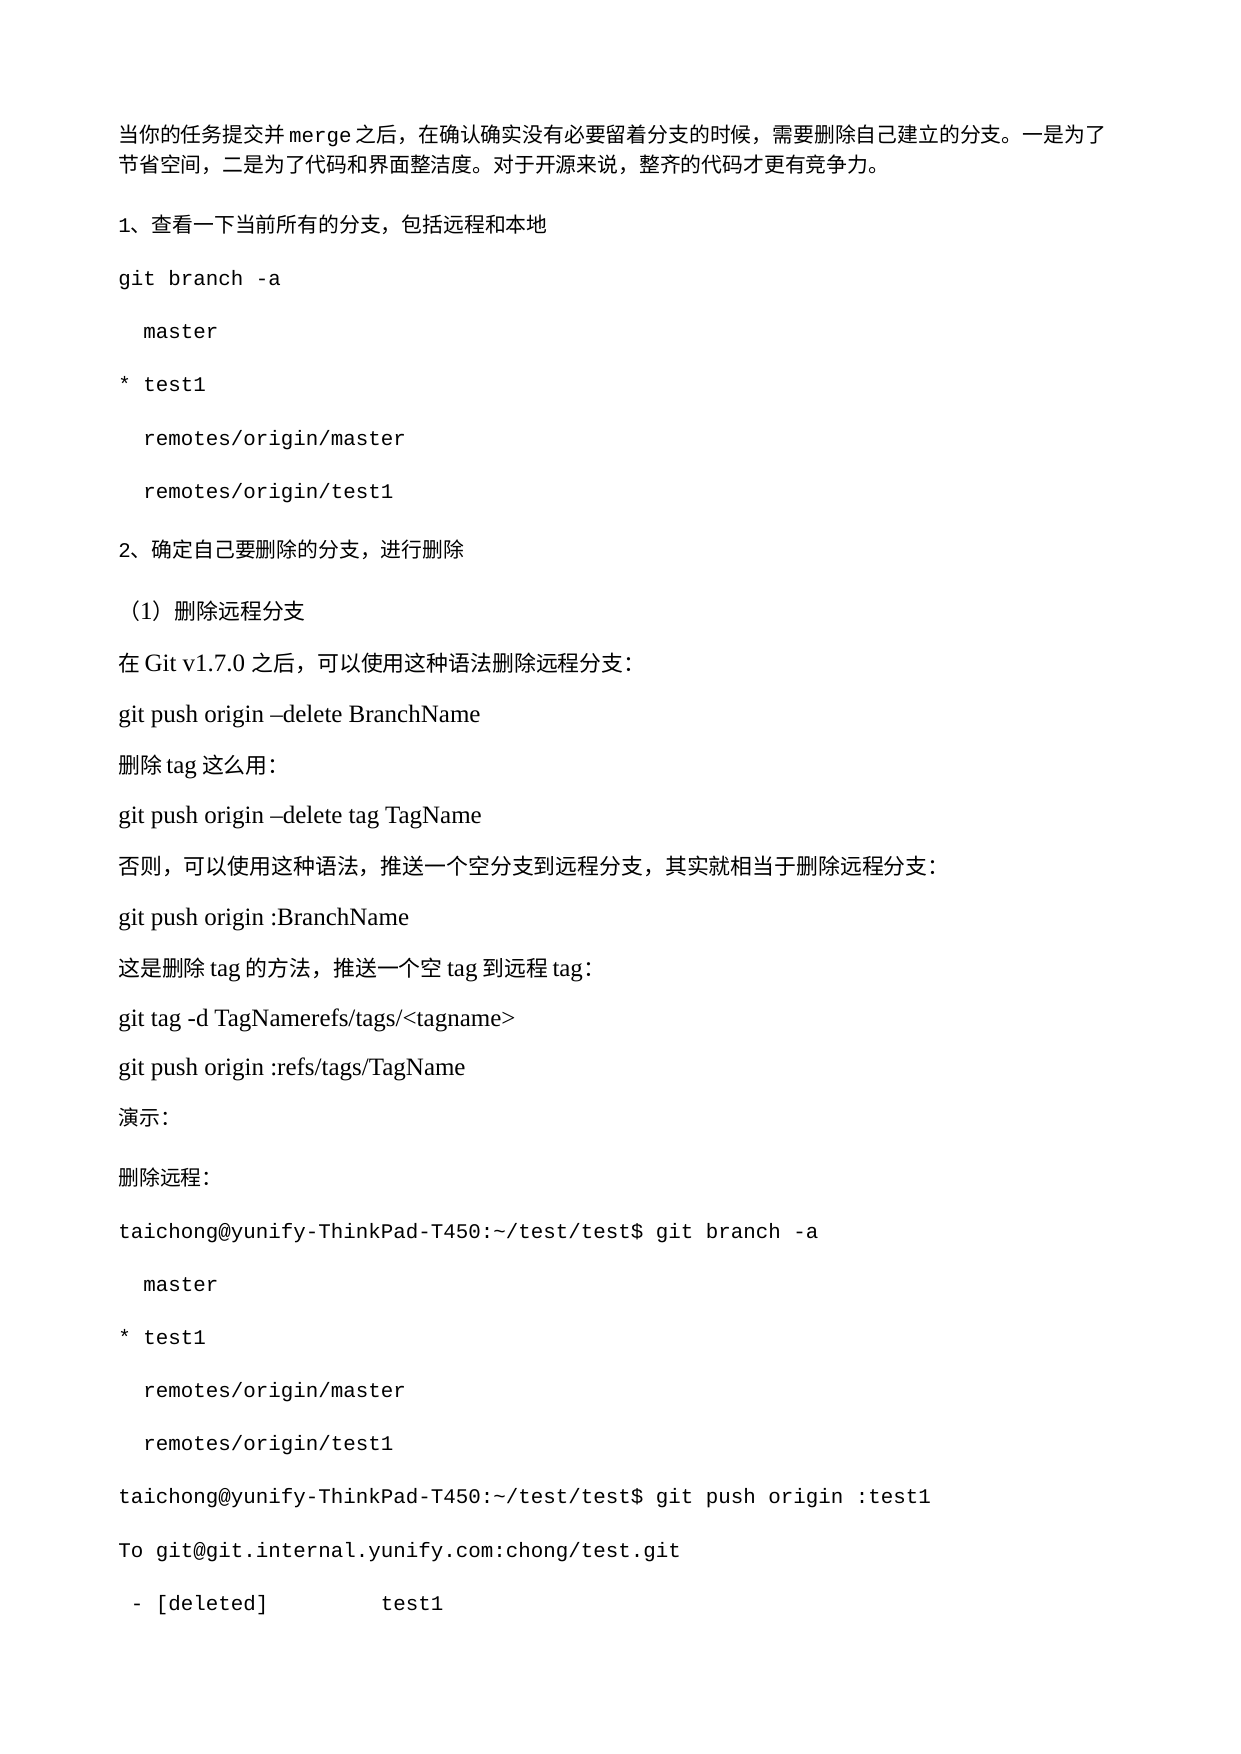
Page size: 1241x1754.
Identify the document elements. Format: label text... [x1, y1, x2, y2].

text To git@git.internal.yunify.com:chong/test.git [118, 1539, 1122, 1563]
text taichong@yunify-ThinkPad-T450:~/test/test$ git push origin :test1 [118, 1486, 1122, 1510]
text remotes/origin/master [118, 427, 1122, 451]
text remotes/origin/test1 [118, 481, 1122, 504]
text git branch -a [118, 268, 1122, 292]
text 删除远程： [118, 1161, 1122, 1191]
text 2、确定自己要删除的分支，进行删除 [118, 534, 1122, 564]
text 1、查看一下当前所有的分支，包括远程和本地 [118, 208, 1122, 239]
text 否则，可以使用这种语法，推送一个空分支到远程分支，其实就相当于删除远程分支： [118, 849, 1122, 881]
text * test1 [118, 1327, 1122, 1351]
text git push origin :BranchName [118, 902, 1122, 931]
text 在Git v1.7.0 之后，可以使用这种语法删除远程分支： [118, 646, 1122, 678]
text （1）删除远程分支 [118, 594, 1122, 625]
text git tag -d TagNamerefs/tags/<tagname> [118, 1003, 1122, 1032]
text 删除tag这么用： [118, 748, 1122, 779]
text 这是删除tag的方法，推送一个空tag到远程tag： [118, 951, 1122, 982]
text master [118, 321, 1122, 345]
text * test1 [118, 374, 1122, 398]
text 当你的任务提交并merge之后，在确认确实没有必要留着分支的时候，需要删除自己建立的分支。一是为了节省空间，二是为了代码和界面整洁度。对于开源来说，整齐的代码才更有竞争力。 [118, 118, 1122, 179]
text taichong@yunify-ThinkPad-T450:~/test/test$ git branch -a [118, 1221, 1122, 1244]
text git push origin –delete tag TagName [118, 800, 1122, 829]
text git push origin –delete BranchName [118, 699, 1122, 727]
text remotes/origin/master [118, 1380, 1122, 1404]
text 演示： [118, 1101, 1122, 1132]
text remotes/origin/test1 [118, 1433, 1122, 1457]
text master [118, 1274, 1122, 1298]
text - [deleted] test1 [118, 1593, 1122, 1616]
text git push origin :refs/tags/TagName [118, 1052, 1122, 1081]
